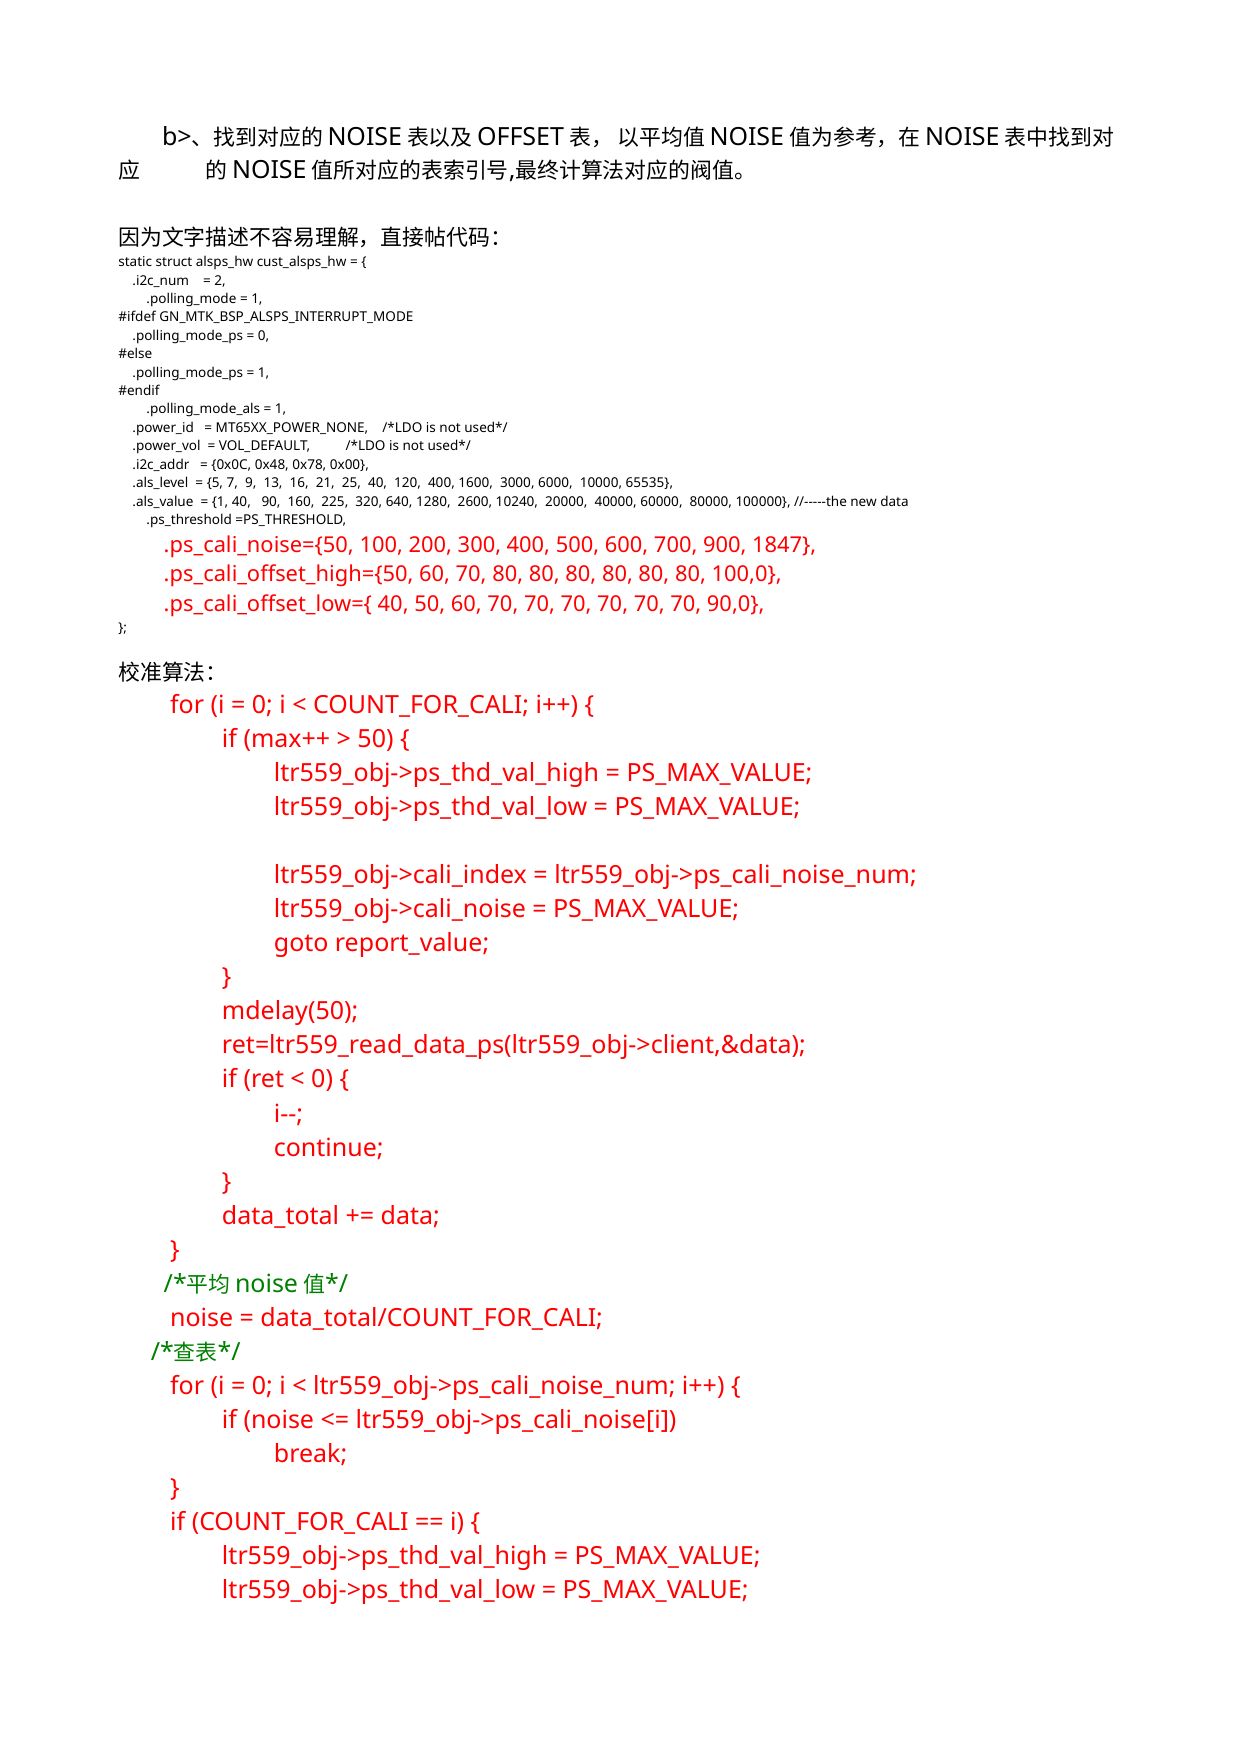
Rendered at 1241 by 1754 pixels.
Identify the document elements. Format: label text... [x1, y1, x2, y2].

text .ps_threshold =PS_THRESHOLD, [118, 510, 1122, 528]
text data_total += data; [118, 1197, 1122, 1231]
text } [118, 1470, 1122, 1504]
text .power_id = MT65XX_POWER_NONE, /*LDO is not used*/ [118, 418, 1122, 436]
text noise = data_total/COUNT_FOR_CALI; [118, 1299, 1122, 1334]
text .ps_cali_offset_high={50, 60, 70, 80, 80, 80, 80, 80, 80, 100,0}, [118, 558, 1122, 588]
text for (i = 0; i < ltr559_obj->ps_cali_noise_num; i++) { [118, 1368, 1122, 1402]
text ltr559_obj->ps_thd_val_low = PS_MAX_VALUE; [118, 1572, 1122, 1606]
text .als_value = {1, 40, 90, 160, 225, 320, 640, 1280, 2600, 10240, 20000, 40000, 60000, 80000, 100000}, //-----the new data [118, 492, 1122, 510]
text ltr559_obj->ps_thd_val_low = PS_MAX_VALUE; [118, 789, 1122, 823]
text #else [118, 344, 1122, 363]
text .i2c_num = 2, [118, 270, 1122, 289]
text .polling_mode = 1, [118, 289, 1122, 307]
text .als_level = {5, 7, 9, 13, 16, 21, 25, 40, 120, 400, 1600, 3000, 6000, 10000, 65535}, [118, 473, 1122, 492]
text .polling_mode_ps = 1, [118, 363, 1122, 381]
text } [118, 1231, 1122, 1266]
text .power_vol = VOL_DEFAULT, /*LDO is not used*/ [118, 436, 1122, 455]
text for (i = 0; i < COUNT_FOR_CALI; i++) { [118, 686, 1122, 721]
text /*平均noise值*/ [118, 1266, 1122, 1299]
text static struct alsps_hw cust_alsps_hw = { [118, 252, 1122, 270]
text ltr559_obj->ps_thd_val_high = PS_MAX_VALUE; [118, 754, 1122, 789]
text /*查表*/ [118, 1334, 1122, 1368]
text ltr559_obj->cali_noise = PS_MAX_VALUE; [118, 891, 1122, 925]
text if (max++ > 50) { [118, 721, 1122, 754]
text #endif [118, 381, 1122, 399]
text if (noise <= ltr559_obj->ps_cali_noise[i]) [118, 1402, 1122, 1436]
text break; [118, 1436, 1122, 1470]
text .polling_mode_ps = 0, [118, 326, 1122, 344]
text b>、找到对应的NOISE表以及OFFSET表， 以平均值NOISE值为参考，在NOISE表中找到对应 的NOISE值所对应的表索引号,最终计算法对应的阀值。 [118, 118, 1122, 186]
text } [118, 1163, 1122, 1197]
text mdelay(50); [118, 993, 1122, 1027]
text if (ret < 0) { [118, 1061, 1122, 1095]
text continue; [118, 1129, 1122, 1163]
text ltr559_obj->ps_thd_val_high = PS_MAX_VALUE; [118, 1538, 1122, 1572]
text .polling_mode_als = 1, [118, 399, 1122, 418]
text 校准算法： [118, 655, 1122, 686]
text ret=ltr559_read_data_ps(ltr559_obj->client,&data); [118, 1027, 1122, 1061]
text .ps_cali_noise={50, 100, 200, 300, 400, 500, 600, 700, 900, 1847}, [118, 528, 1122, 558]
text if (COUNT_FOR_CALI == i) { [118, 1504, 1122, 1538]
text .i2c_addr = {0x0C, 0x48, 0x78, 0x00}, [118, 455, 1122, 473]
text .ps_cali_offset_low={ 40, 50, 60, 70, 70, 70, 70, 70, 70, 90,0}, [118, 588, 1122, 618]
text goto report_value; [118, 925, 1122, 959]
text }; [118, 618, 1122, 636]
text i--; [118, 1095, 1122, 1129]
text } [118, 959, 1122, 993]
text ltr559_obj->cali_index = ltr559_obj->ps_cali_noise_num; [118, 857, 1122, 891]
text #ifdef GN_MTK_BSP_ALSPS_INTERRUPT_MODE [118, 307, 1122, 326]
text 因为文字描述不容易理解，直接帖代码： [118, 220, 1122, 252]
